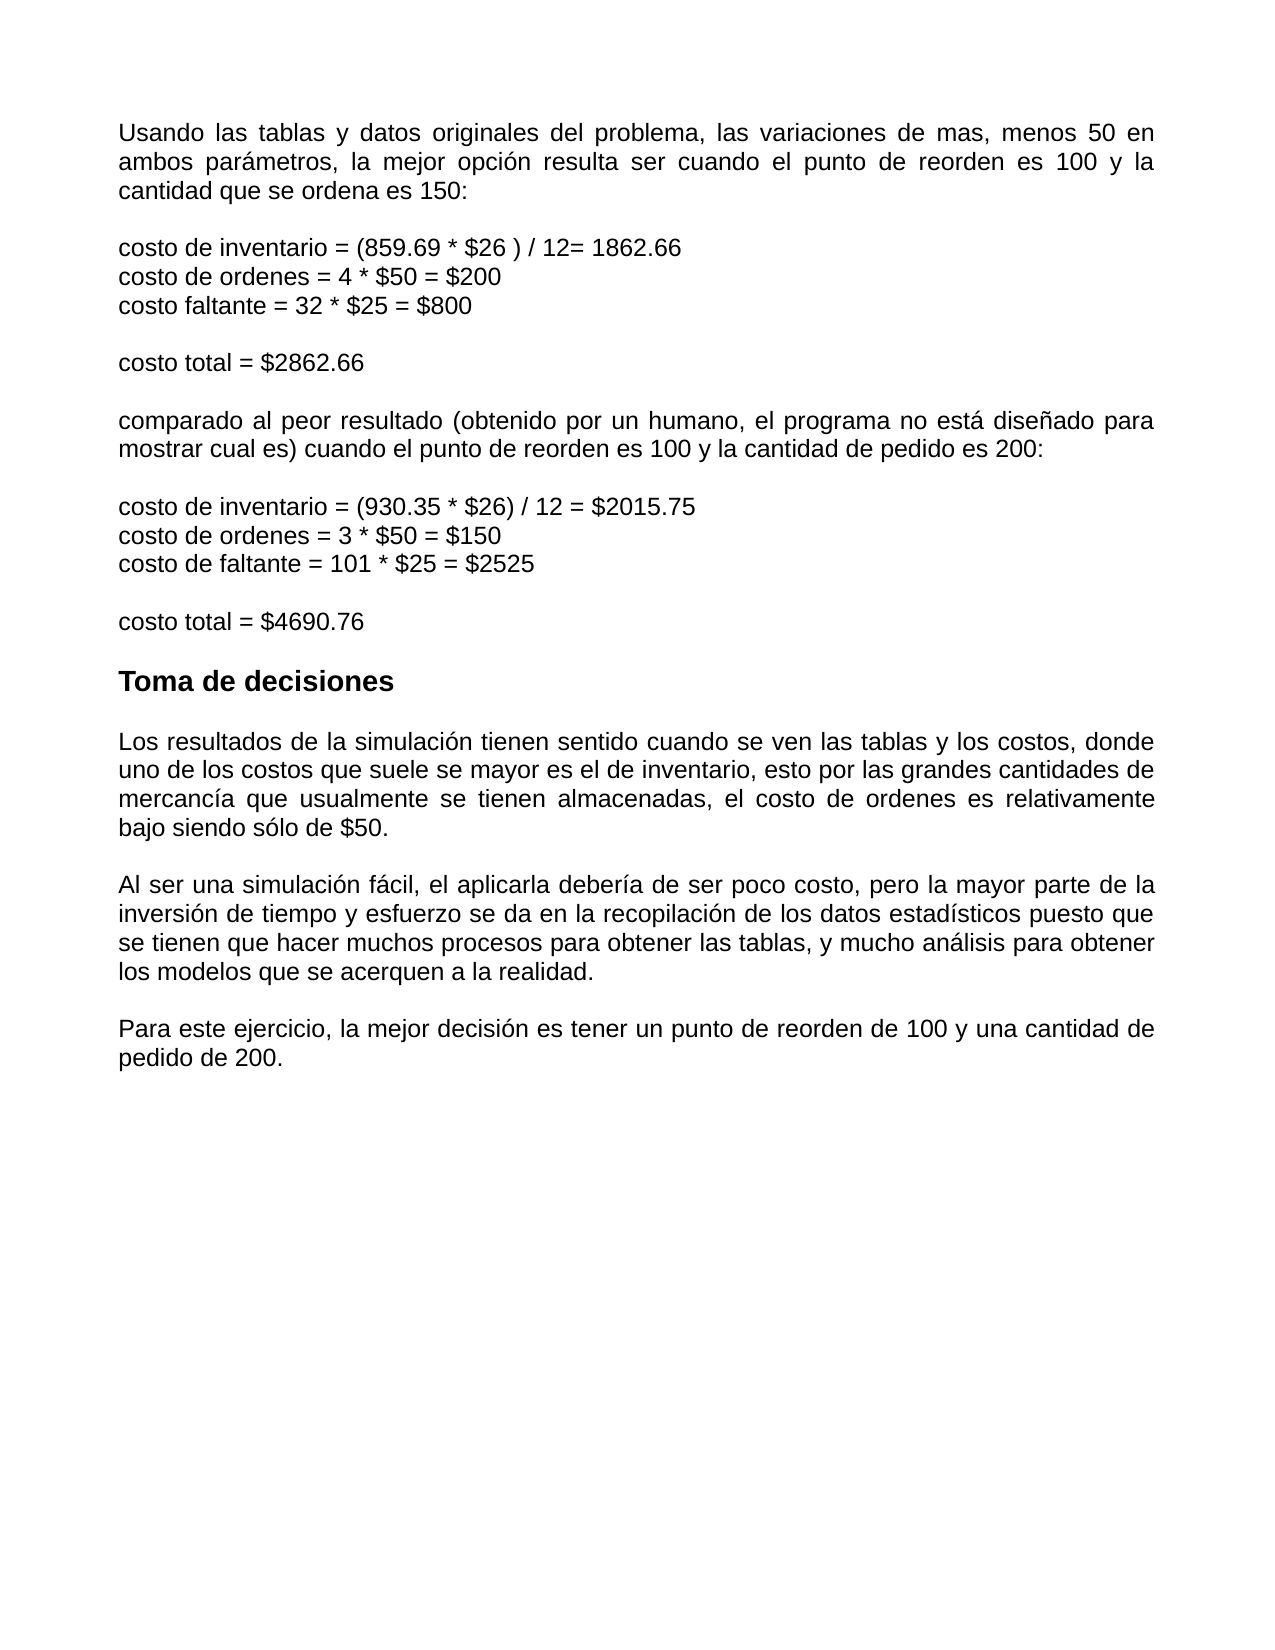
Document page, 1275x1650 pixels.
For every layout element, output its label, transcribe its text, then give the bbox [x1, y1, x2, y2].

text comparado al peor resultado (obtenido por un humano, el programa no está diseñado para mostrar cual es) cuando el punto de reorden es 100 y la cantidad de pedido es 200: [118, 406, 1157, 463]
text costo de inventario = (859.69 * $26 ) / 12= 1862.66 [118, 233, 1157, 262]
text costo de ordenes = 4 * $50 = $200 [118, 262, 1157, 291]
text Para este ejercicio, la mejor decisión es tener un punto de reorden de 100 y una cantidad de pedido de 200. [118, 1014, 1157, 1072]
text costo faltante = 32 * $25 = $800 [118, 291, 1157, 319]
text Al ser una simulación fácil, el aplicarla debería de ser poco costo, pero la mayor parte de la inversión de tiempo y esfuerzo se da en la recopilación de los datos estadísticos puesto que se tienen que hacer muchos procesos para obtener las tablas, y mucho análisis para obtener los modelos que se acerquen a la realidad. [118, 870, 1157, 985]
text Los resultados de la simulación tienen sentido cuando se ven las tablas y los costos, donde uno de los costos que suele se mayor es el de inventario, esto por las grandes cantidades de mercancía que usualmente se tienen almacenadas, el costo de ordenes es relativamente bajo siendo sólo de $50. [118, 727, 1157, 842]
text costo total = $2862.66 [118, 348, 1157, 377]
text Usando las tablas y datos originales del problema, las variaciones de mas, menos 50 en ambos parámetros, la mejor opción resulta ser cuando el punto de reorden es 100 y la cantidad que se ordena es 150: [118, 118, 1157, 204]
text costo de faltante = 101 * $25 = $2525 [118, 549, 1157, 578]
text costo total = $4690.76 [118, 607, 1157, 636]
text costo de ordenes = 3 * $50 = $150 [118, 521, 1157, 549]
text Toma de decisiones [118, 664, 1157, 698]
text costo de inventario = (930.35 * $26) / 12 = $2015.75 [118, 492, 1157, 521]
